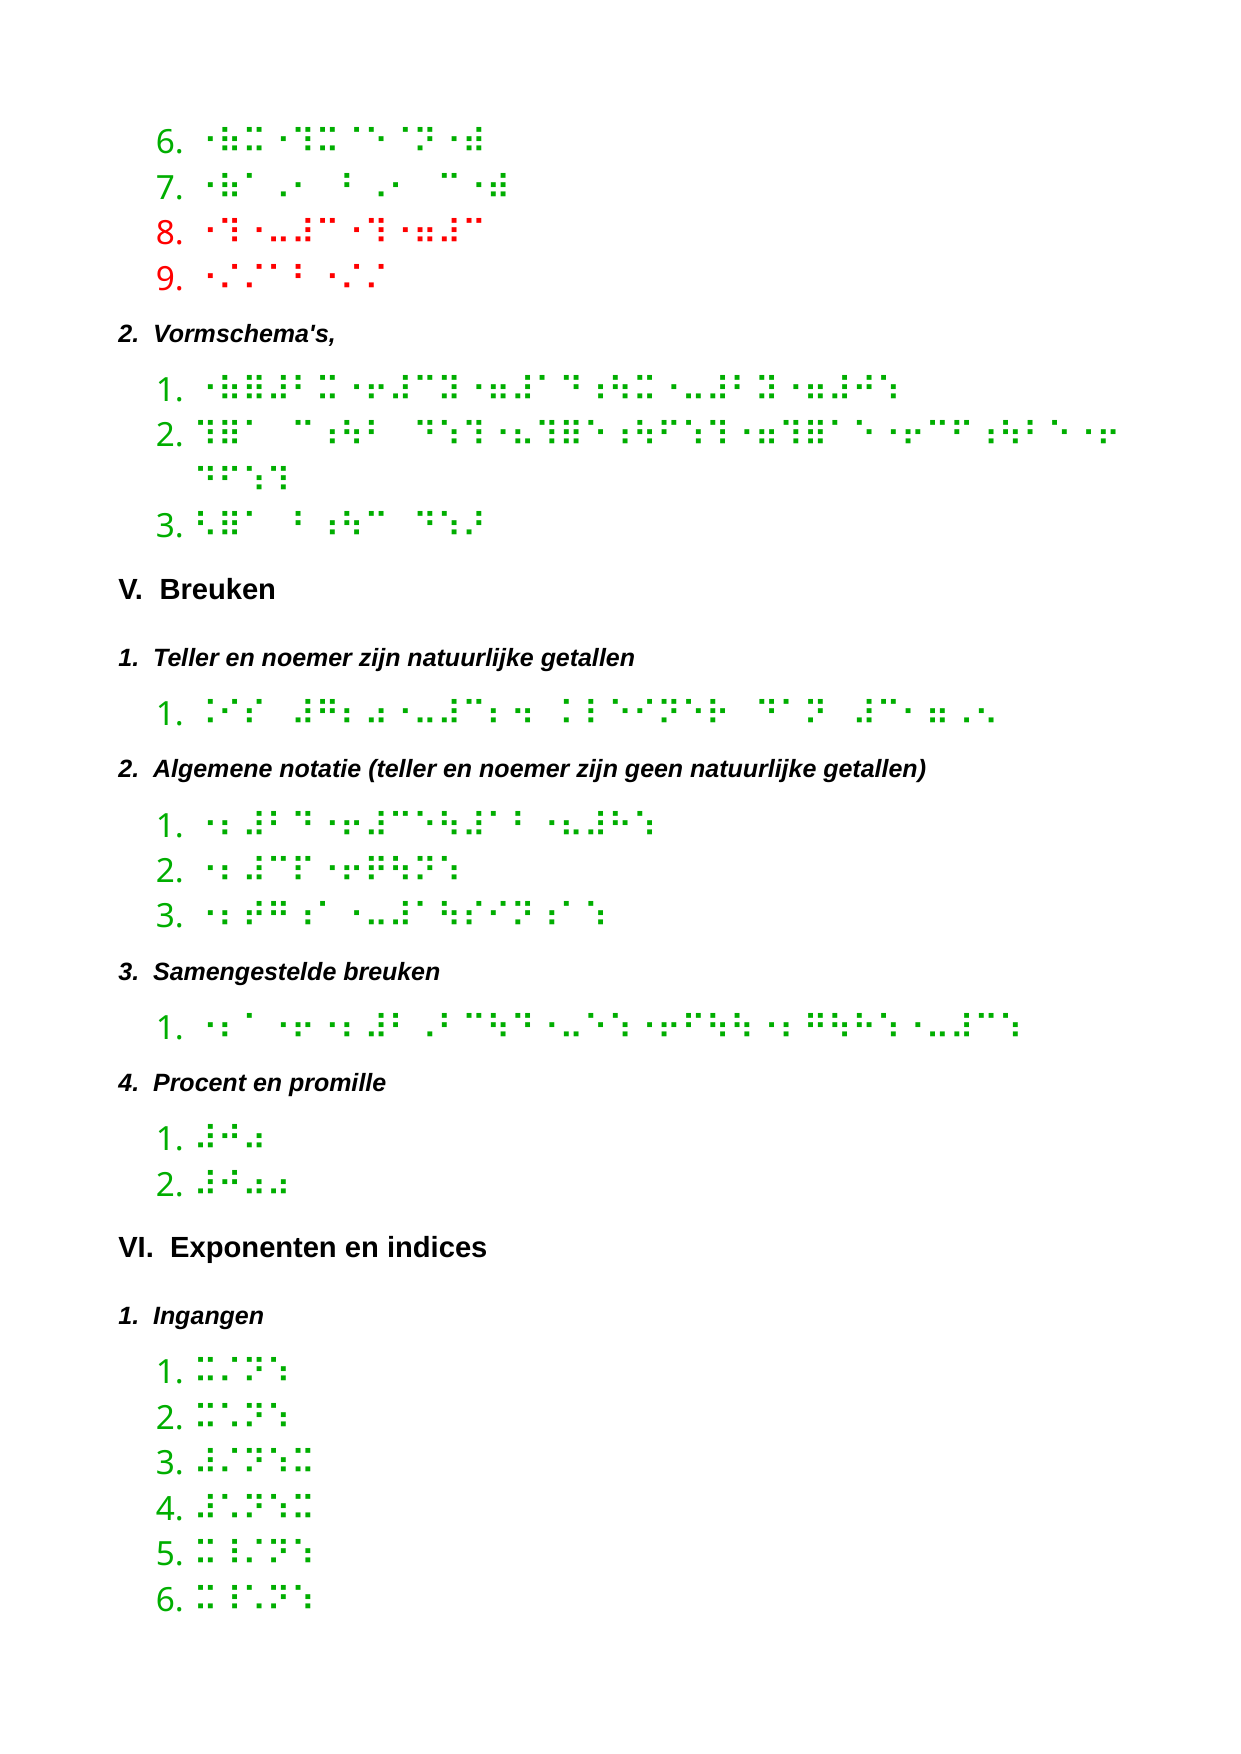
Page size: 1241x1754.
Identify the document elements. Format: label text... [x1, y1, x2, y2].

list ⠭⠡⠝⠱ [156, 1394, 1122, 1439]
subtitle Vormschema's, [118, 319, 1122, 347]
list ⠼⠌⠝⠱⠭ [156, 1439, 1122, 1484]
list ⠐⠆⠞⠛⠰⠁⠐⠤⠼⠁⠳⠎⠊⠝⠰⠁⠱ [156, 892, 1122, 938]
list ⠐⠷⠿⠼⠃⠭⠐⠖⠼⠉⠽⠐⠶⠼⠁⠙⠰⠳⠭⠐⠤⠼⠃⠽⠐⠶⠼⠚⠱ [156, 366, 1122, 411]
list ⠹⠿⠁⠀⠉⠰⠳⠃⠀⠙⠱⠹⠐⠦⠹⠿⠑⠰⠳⠋⠱⠹⠐⠶⠹⠿⠁⠑⠐⠖⠉⠋⠰⠳⠃⠑⠐⠖⠙⠋⠱⠹ [156, 411, 1122, 502]
list ⠐⠆⠼⠃⠙⠐⠖⠼⠉⠑⠳⠼⠁⠃⠐⠦⠼⠓⠱ [156, 801, 1122, 847]
subtitle Samengestelde breuken [118, 956, 1122, 985]
subtitle Teller en noemer zijn natuurlijke getallen [118, 643, 1122, 672]
list ⠭⠸⠌⠝⠱ [156, 1530, 1122, 1575]
list ⠨⠊⠎⠀⠼⠛⠆⠴⠐⠤⠼⠉⠆⠲⠀⠅⠇⠑⠊⠝⠑⠗⠀⠙⠁⠝⠀⠼⠉⠂⠶⠠⠢ [156, 690, 1122, 735]
list ⠭⠸⠡⠝⠱ [156, 1575, 1122, 1621]
list ⠣⠿⠁⠀⠃⠰⠳⠉⠀⠙⠱⠜ [156, 502, 1122, 547]
subtitle Breuken [118, 572, 1122, 606]
list ⠐⠹⠐⠤⠼⠉⠐⠹⠐⠶⠼⠉ [156, 209, 1122, 254]
list ⠐⠷⠭⠐⠹⠭⠈⠑⠈⠝⠐⠾ [156, 118, 1122, 163]
list ⠐⠆⠁⠐⠖⠐⠆⠼⠃⠠⠃⠉⠳⠙⠐⠤⠑⠱⠐⠖⠋⠳⠳⠐⠆⠛⠳⠓⠱⠐⠤⠼⠉⠱ [156, 1003, 1122, 1049]
list ⠼⠚⠴⠴ [156, 1160, 1122, 1206]
subtitle Ingangen [118, 1301, 1122, 1330]
list ⠭⠌⠝⠱ [156, 1348, 1122, 1394]
subtitle Procent en promille [118, 1068, 1122, 1097]
list ⠐⠷⠁⠠⠂⠀⠃⠠⠂⠀⠉⠐⠾ [156, 163, 1122, 209]
subtitle Algemene notatie (teller en noemer zijn geen natuurlijke getallen) [118, 754, 1122, 783]
list ⠼⠚⠴ [156, 1115, 1122, 1160]
list ⠼⠡⠝⠱⠭ [156, 1484, 1122, 1530]
list ⠐⠆⠼⠉⠏⠐⠖⠟⠳⠝⠱ [156, 847, 1122, 892]
list ⠐⠌⠌⠁⠃⠐⠌⠌ [156, 254, 1122, 300]
subtitle Exponenten en indices [118, 1231, 1122, 1264]
